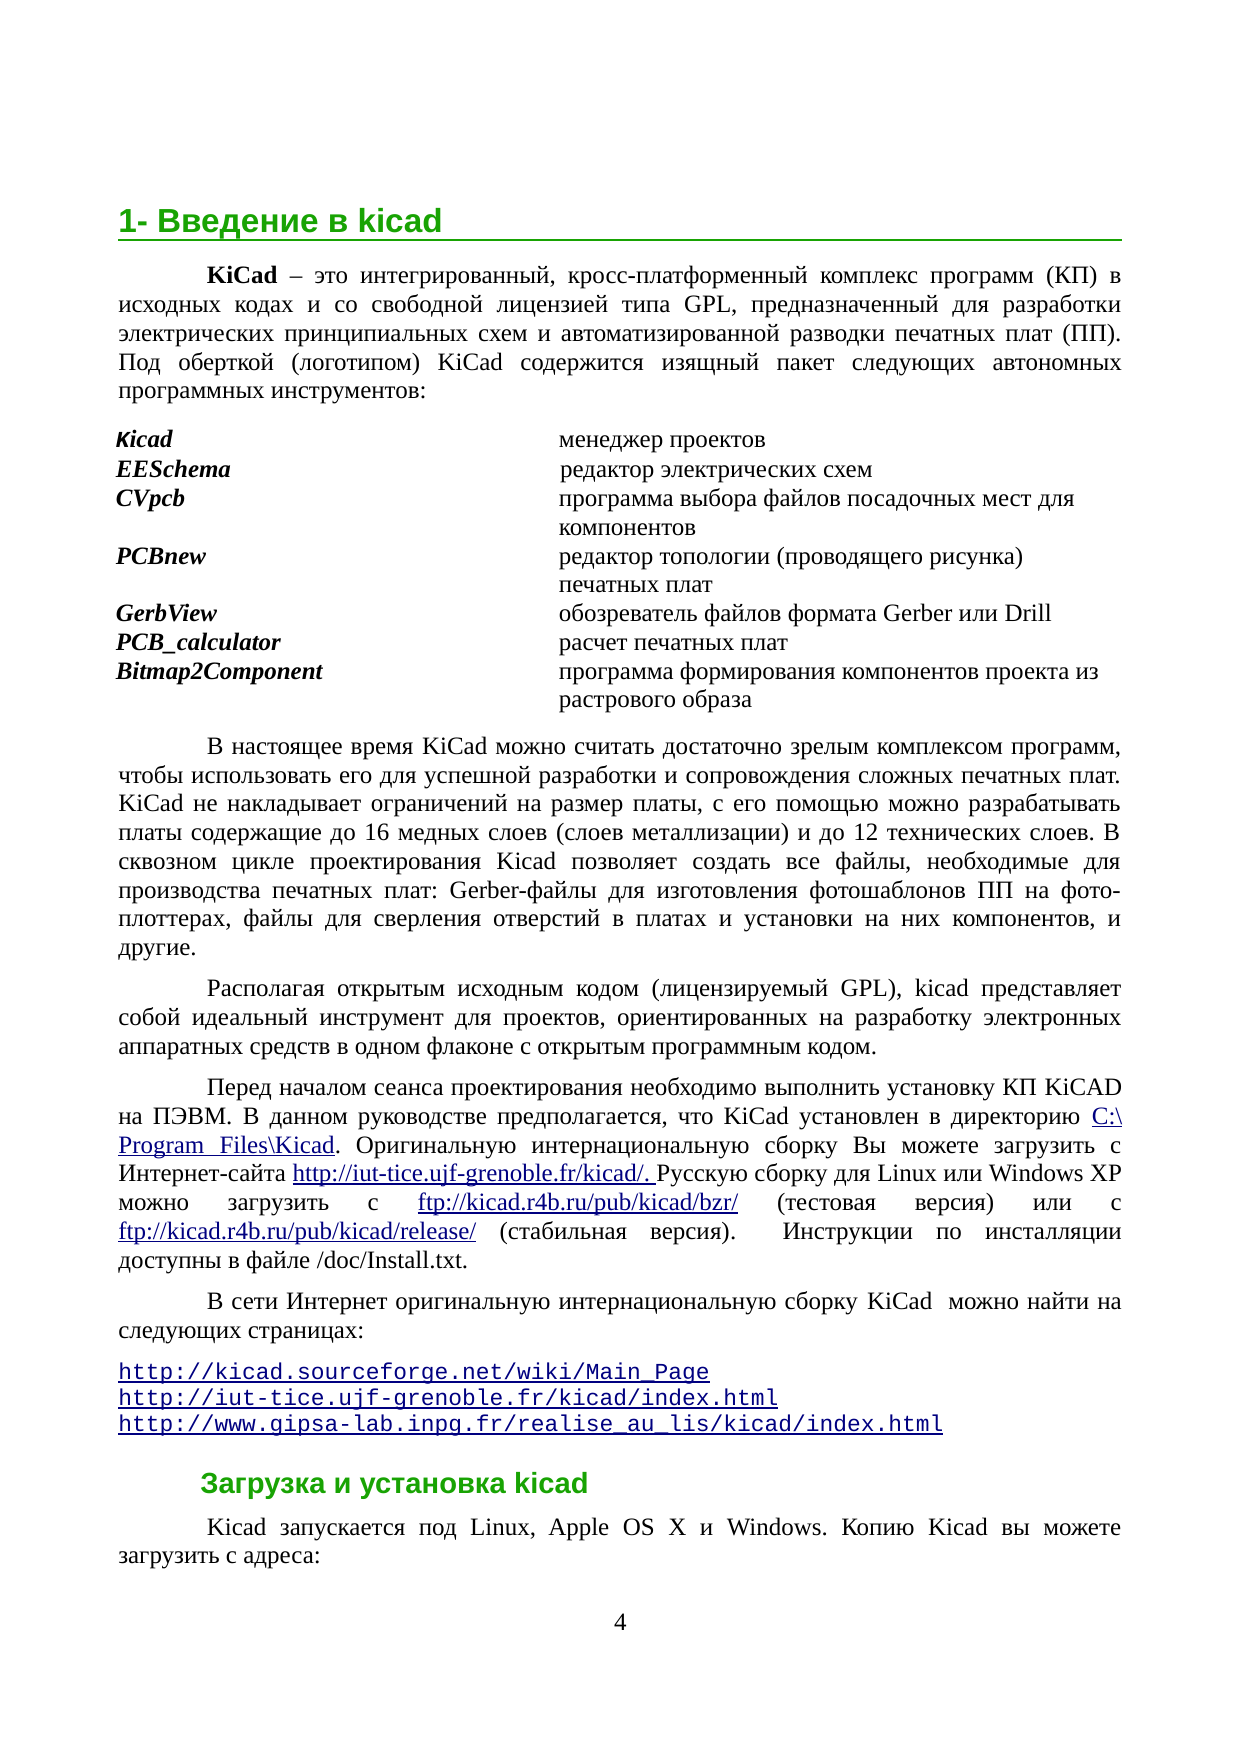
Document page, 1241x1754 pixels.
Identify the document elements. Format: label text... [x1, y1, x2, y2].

text Перед началом сеанса проектирования необходимо выполнить установку КП KiCAD на ПЭВМ. В данном руководстве предполагается, что KiCad установлен в директорию C:\Program Files\Kicad. Оригинальную интернациональную сборку Вы можете загрузить с Интернет-сайта http://iut-tice.ujf-grenoble.fr/kicad/. Русскую сборку для Linux или Windows XP можно загрузить с ftp://kicad.r4b.ru/pub/kicad/bzr/ (тестовая версия) или с ftp://kicad.r4b.ru/pub/kicad/release/ (стабильная версия). Инструкции по инсталляции доступны в файле /doc/Install.txt. [118, 1072, 1122, 1273]
text В сети Интернет оригинальную интернациональную сборку KiCad можно найти на следующих страницах: [118, 1286, 1122, 1343]
text Kicad менеджер проектов EESchema редактор электрических схем CVpcb программа выбора файлов посадочных мест для компонентов PCBnew редактор топологии (проводящего рисунка) печатных плат GerbView обозреватель файлов формата Gerber или Drill PCB_calculator расчет печатных плат Bitmap2Component программа формирования компонентов проекта из растрового образа [116, 424, 1122, 713]
text В настоящее время KiCad можно считать достаточно зрелым комплексом программ, чтобы использовать его для успешной разработки и сопровождения сложных печатных плат. KiCad не накладывает ограничений на размер платы, с его помощью можно разрабатывать платы содержащие до 16 медных слоев (слоев металлизации) и до 12 технических слоев. В сквозном цикле проектирования Kicad позволяет создать все файлы, необходимые для производства печатных плат: Gerber-файлы для изготовления фотошаблонов ПП на фото-плоттерах, файлы для сверления отверстий в платах и установки на них компонентов, и другие. [118, 731, 1122, 961]
text KiCad – это интегрированный, кросс-платформенный комплекс программ (КП) в исходных кодах и со свободной лицензией типа GPL, предназначенный для разработки электрических принципиальных схем и автоматизированной разводки печатных плат (ПП). Под оберткой (логотипом) KiCad содержится изящный пакет следующих автономных программных инструментов: [118, 260, 1122, 404]
subtitle Загрузка и установка kicad [192, 1466, 1122, 1499]
text Располагая открытым исходным кодом (лицензируемый GPL), kicad представляет собой идеальный инструмент для проектов, ориентированных на разработку электронных аппаратных средств в одном флаконе с открытым программным кодом. [118, 973, 1122, 1060]
text Kicad запускается под Linux, Apple OS X и Windows. Копию Kicad вы можете загрузить с адреса: [118, 1512, 1122, 1569]
text http://kicad.sourceforge.net/wiki/Main_Page http://iut-tice.ujf-grenoble.fr/kicad/index.html http://www.gipsa-lab.inpg.fr/realise_au_lis/kicad/index.html [118, 1360, 1122, 1438]
subtitle 1- Введение в kicad [118, 201, 1122, 239]
